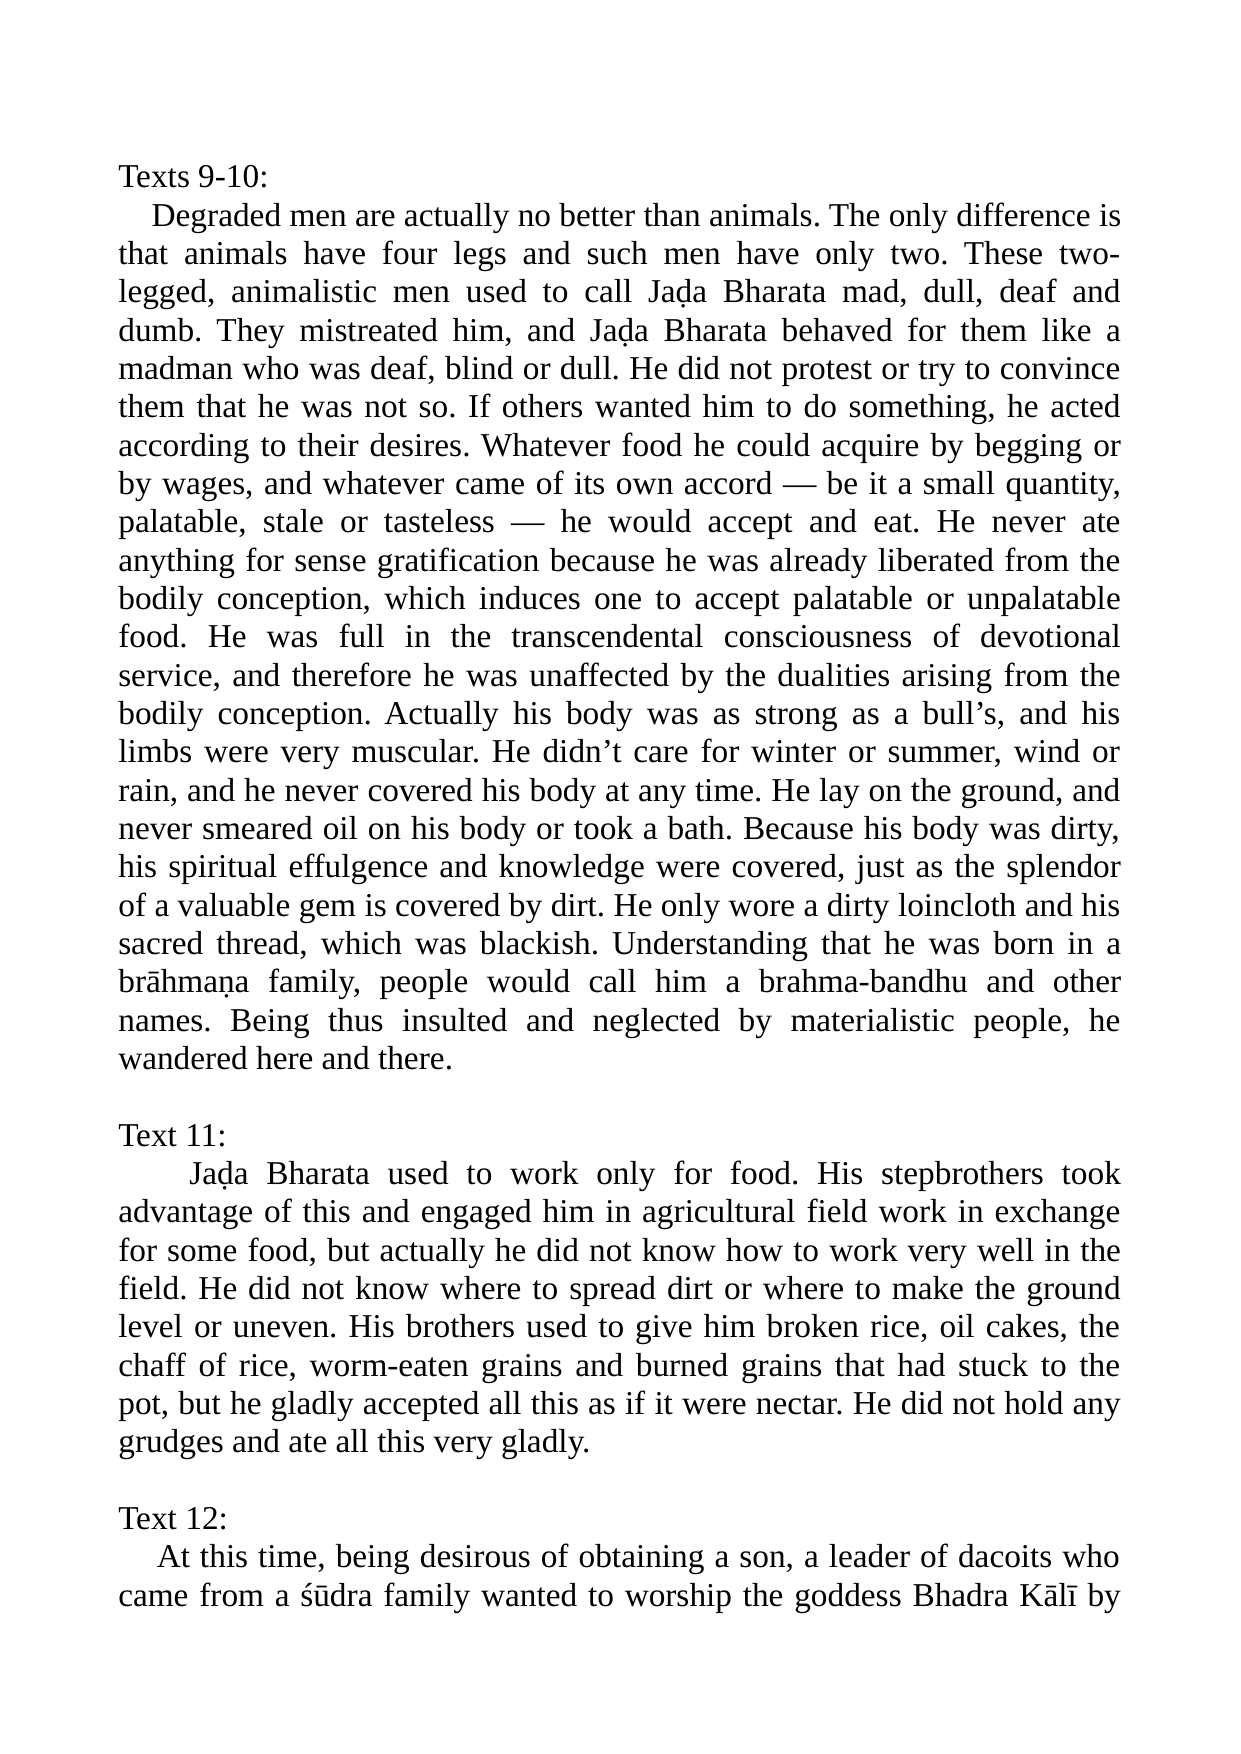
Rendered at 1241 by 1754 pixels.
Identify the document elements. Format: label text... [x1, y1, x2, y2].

text At this time, being desirous of obtaining a son, a leader of dacoits who came from a śūdra family wanted to worship the goddess Bhadra Kālī by [118, 1536, 1122, 1613]
text Degraded men are actually no better than animals. The only difference is that animals have four legs and such men have only two. These two-legged, animalistic men used to call Jaḍa Bharata mad, dull, deaf and dumb. They mistreated him, and Jaḍa Bharata behaved for them like a madman who was deaf, blind or dull. He did not protest or try to convince them that he was not so. If others wanted him to do something, he acted according to their desires. Whatever food he could acquire by begging or by wages, and whatever came of its own accord — be it a small quantity, palatable, stale or tasteless — he would accept and eat. He never ate anything for sense gratification because he was already liberated from the bodily conception, which induces one to accept palatable or unpalatable food. He was full in the transcendental consciousness of devotional service, and therefore he was unaffected by the dualities arising from the bodily conception. Actually his body was as strong as a bull’s, and his limbs were very muscular. He didn’t care for winter or summer, wind or rain, and he never covered his body at any time. He lay on the ground, and never smeared oil on his body or took a bath. Because his body was dirty, his spiritual effulgence and knowledge were covered, just as the splendor of a valuable gem is covered by dirt. He only wore a dirty loincloth and his sacred thread, which was blackish. Understanding that he was born in a brāhmaṇa family, people would call him a brahma-bandhu and other names. Being thus insulted and neglected by materialistic people, he wandered here and there. [118, 195, 1122, 1076]
text Texts 9-10: [118, 156, 1122, 195]
text Jaḍa Bharata used to work only for food. His stepbrothers took advantage of this and engaged him in agricultural field work in exchange for some food, but actually he did not know how to work very well in the field. He did not know where to spread dirt or where to make the ground level or uneven. His brothers used to give him broken rice, oil cakes, the chaff of rice, worm-eaten grains and burned grains that had stuck to the pot, but he gladly accepted all this as if it were nectar. He did not hold any grudges and ate all this very gladly. [118, 1153, 1122, 1460]
text Text 12: [118, 1498, 1122, 1536]
text Text 11: [118, 1115, 1122, 1153]
